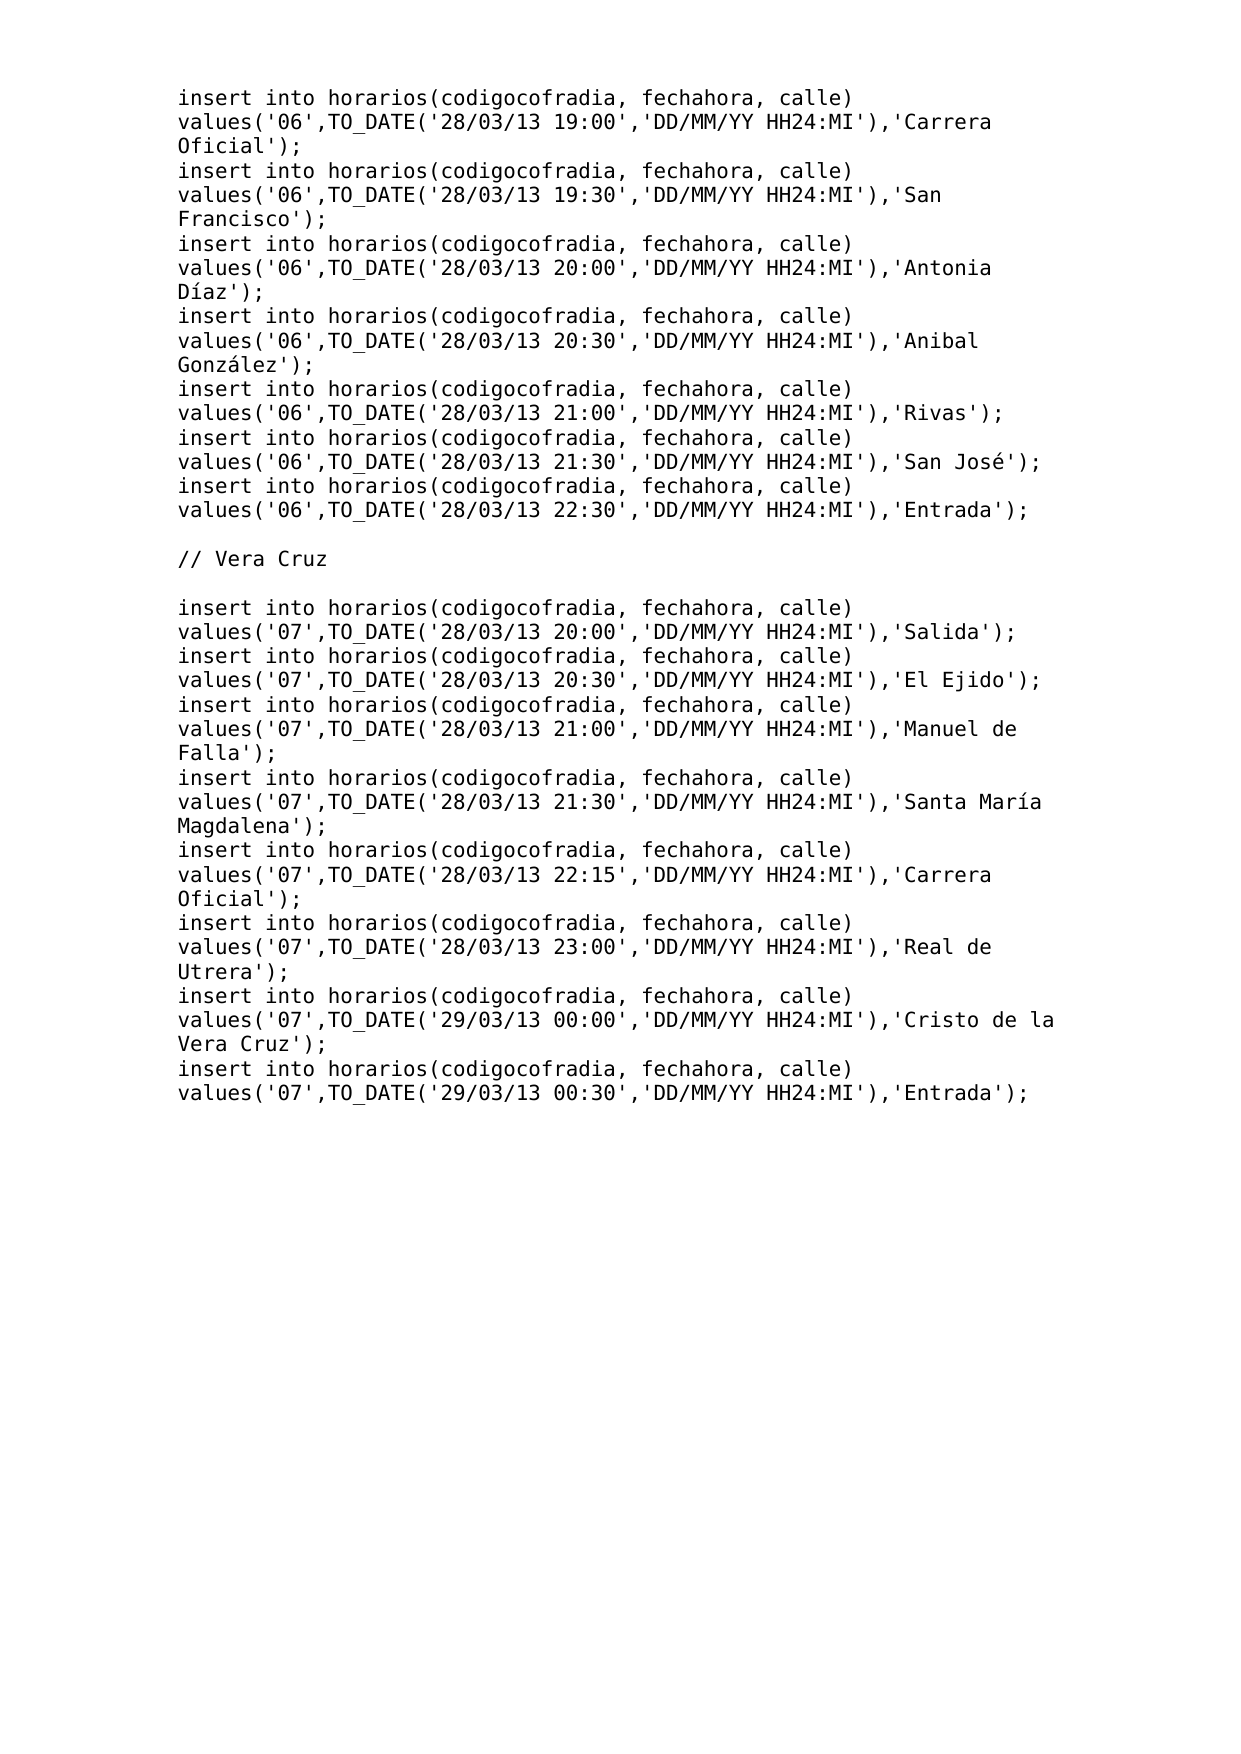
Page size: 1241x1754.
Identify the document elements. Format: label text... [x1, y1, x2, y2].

text // Vera Cruz [177, 547, 1063, 571]
text insert into horarios(codigocofradia, fechahora, calle) [177, 644, 1063, 668]
text insert into horarios(codigocofradia, fechahora, calle) [177, 596, 1063, 620]
text insert into horarios(codigocofradia, fechahora, calle) [177, 911, 1063, 935]
text insert into horarios(codigocofradia, fechahora, calle) [177, 304, 1063, 329]
text insert into horarios(codigocofradia, fechahora, calle) [177, 86, 1063, 110]
text values('06',TO_DATE('28/03/13 21:30','DD/MM/YY HH24:MI'),'San José'); [177, 450, 1063, 474]
text values('07',TO_DATE('28/03/13 21:30','DD/MM/YY HH24:MI'),'Santa María Magdalena'); [177, 790, 1063, 838]
text insert into horarios(codigocofradia, fechahora, calle) [177, 838, 1063, 863]
text insert into horarios(codigocofradia, fechahora, calle) [177, 377, 1063, 401]
text insert into horarios(codigocofradia, fechahora, calle) [177, 693, 1063, 717]
text values('07',TO_DATE('28/03/13 22:15','DD/MM/YY HH24:MI'),'Carrera Oficial'); [177, 863, 1063, 911]
text values('06',TO_DATE('28/03/13 20:00','DD/MM/YY HH24:MI'),'Antonia Díaz'); [177, 256, 1063, 304]
text insert into horarios(codigocofradia, fechahora, calle) [177, 766, 1063, 790]
text insert into horarios(codigocofradia, fechahora, calle) [177, 1057, 1063, 1081]
text values('07',TO_DATE('28/03/13 20:00','DD/MM/YY HH24:MI'),'Salida'); [177, 620, 1063, 644]
text values('07',TO_DATE('29/03/13 00:00','DD/MM/YY HH24:MI'),'Cristo de la Vera Cruz'); [177, 1008, 1063, 1057]
text insert into horarios(codigocofradia, fechahora, calle) [177, 984, 1063, 1008]
text values('07',TO_DATE('28/03/13 21:00','DD/MM/YY HH24:MI'),'Manuel de Falla'); [177, 717, 1063, 766]
text insert into horarios(codigocofradia, fechahora, calle) [177, 426, 1063, 450]
text values('06',TO_DATE('28/03/13 21:00','DD/MM/YY HH24:MI'),'Rivas'); [177, 401, 1063, 426]
text values('06',TO_DATE('28/03/13 19:30','DD/MM/YY HH24:MI'),'San Francisco'); [177, 183, 1063, 232]
text values('07',TO_DATE('28/03/13 23:00','DD/MM/YY HH24:MI'),'Real de Utrera'); [177, 935, 1063, 984]
text values('07',TO_DATE('28/03/13 20:30','DD/MM/YY HH24:MI'),'El Ejido'); [177, 668, 1063, 693]
text values('06',TO_DATE('28/03/13 22:30','DD/MM/YY HH24:MI'),'Entrada'); [177, 498, 1063, 523]
text values('07',TO_DATE('29/03/13 00:30','DD/MM/YY HH24:MI'),'Entrada'); [177, 1081, 1063, 1105]
text insert into horarios(codigocofradia, fechahora, calle) [177, 159, 1063, 183]
text values('06',TO_DATE('28/03/13 19:00','DD/MM/YY HH24:MI'),'Carrera Oficial'); [177, 110, 1063, 159]
text insert into horarios(codigocofradia, fechahora, calle) [177, 474, 1063, 498]
text values('06',TO_DATE('28/03/13 20:30','DD/MM/YY HH24:MI'),'Anibal González'); [177, 329, 1063, 377]
text insert into horarios(codigocofradia, fechahora, calle) [177, 232, 1063, 256]
